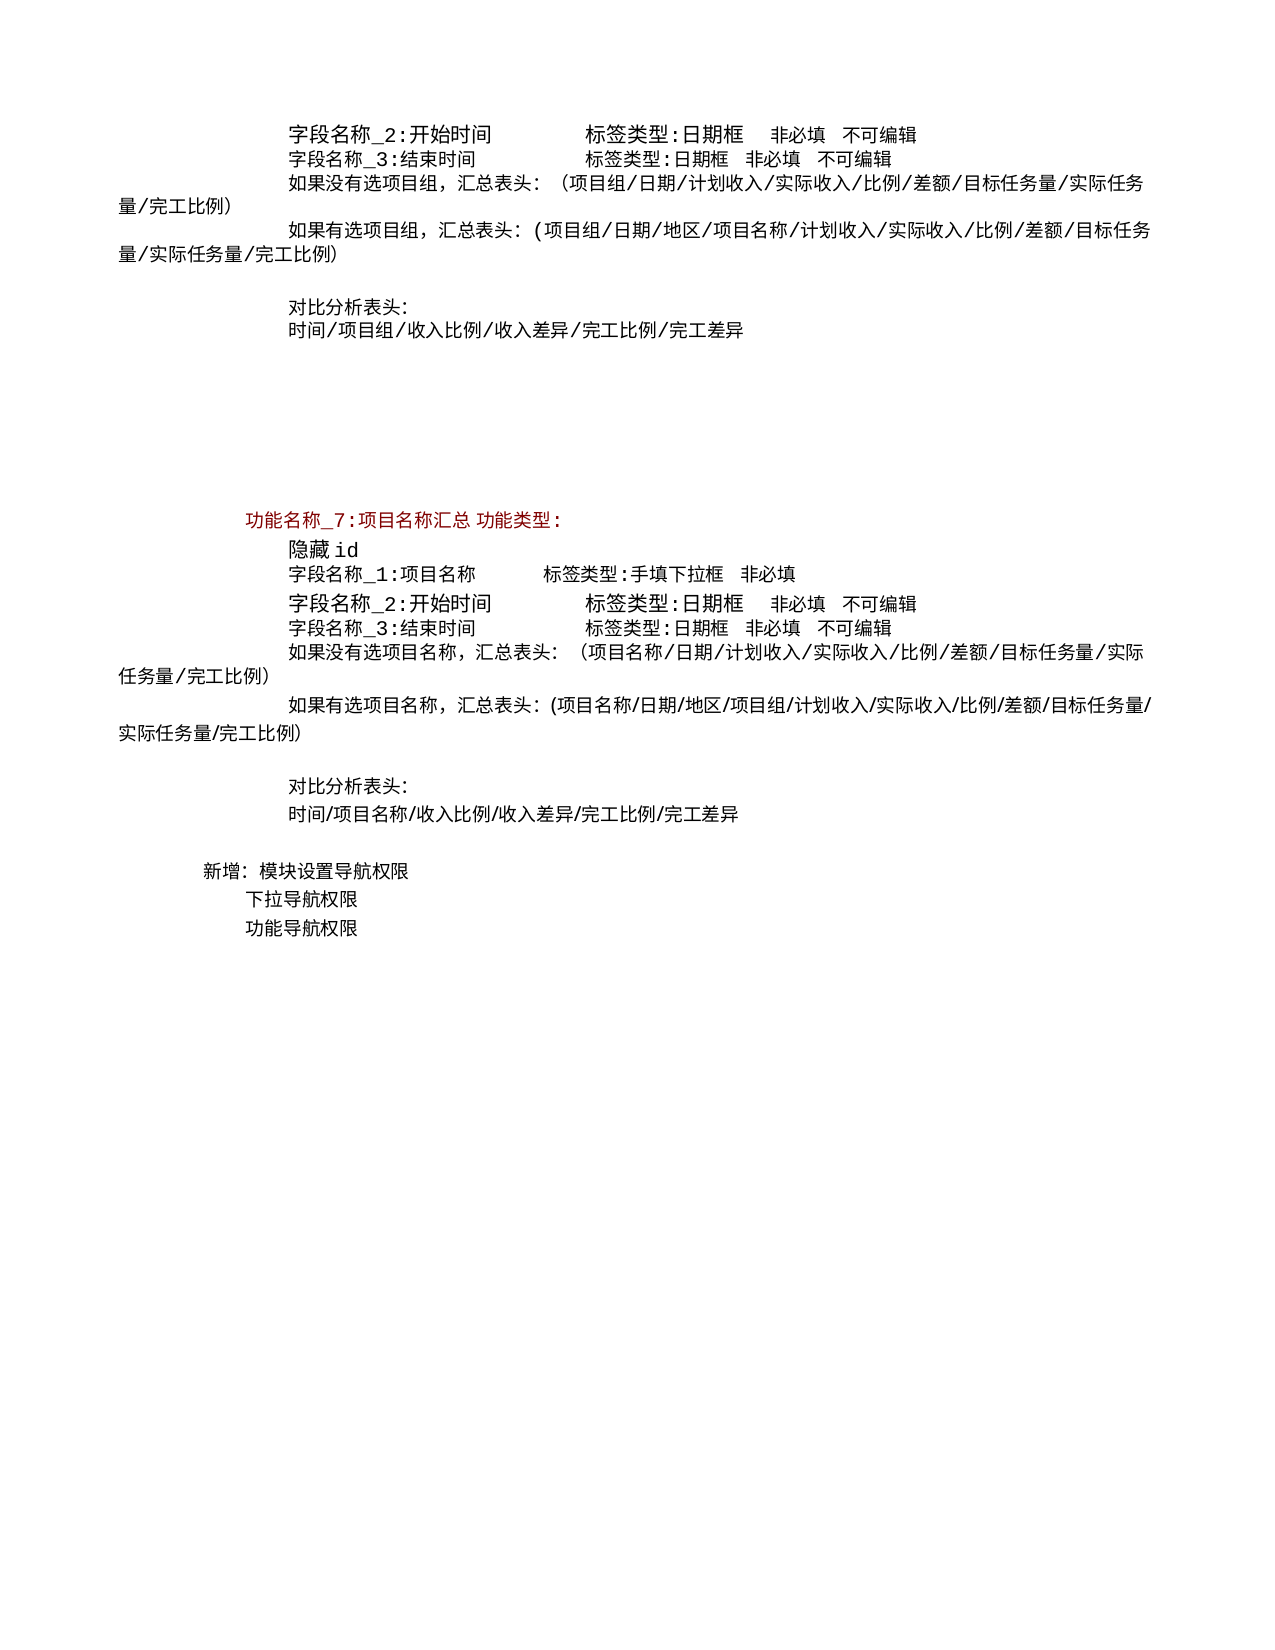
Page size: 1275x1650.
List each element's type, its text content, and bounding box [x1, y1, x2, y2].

text 字段名称_2:开始时间 标签类型:日期框 非必填 不可编辑 [118, 588, 1157, 618]
text 字段名称_2:开始时间 标签类型:日期框 非必填 不可编辑 [118, 118, 1157, 148]
text 新增：模块设置导航权限 [118, 856, 1157, 884]
text 功能导航权限 [118, 913, 1157, 941]
text 功能名称_7:项目名称汇总 功能类型: [118, 509, 1157, 533]
text 下拉导航权限 [118, 884, 1157, 913]
text 如果有选项目名称，汇总表头：(项目名称/日期/地区/项目组/计划收入/实际收入/比例/差额/目标任务量/实际任务量/完工比例） [118, 690, 1157, 747]
text 对比分析表头： [118, 291, 1157, 320]
text 时间/项目名称/收入比例/收入差异/完工比例/完工差异 [118, 799, 1157, 827]
text 字段名称_1:项目名称 标签类型:手填下拉框 非必填 [118, 564, 1157, 588]
text 如果没有选项目组，汇总表头：（项目组/日期/计划收入/实际收入/比例/差额/目标任务量/实际任务量/完工比例） [118, 172, 1157, 220]
text 对比分析表头： [118, 770, 1157, 799]
text 如果有选项目组，汇总表头：(项目组/日期/地区/项目名称/计划收入/实际收入/比例/差额/目标任务量/实际任务量/完工比例） [118, 220, 1157, 268]
text 时间/项目组/收入比例/收入差异/完工比例/完工差异 [118, 320, 1157, 344]
text 隐藏id [118, 533, 1157, 564]
text 如果没有选项目名称，汇总表头：（项目名称/日期/计划收入/实际收入/比例/差额/目标任务量/实际任务量/完工比例） [118, 642, 1157, 690]
text 字段名称_3:结束时间 标签类型:日期框 非必填 不可编辑 [118, 148, 1157, 172]
text 字段名称_3:结束时间 标签类型:日期框 非必填 不可编辑 [118, 618, 1157, 642]
